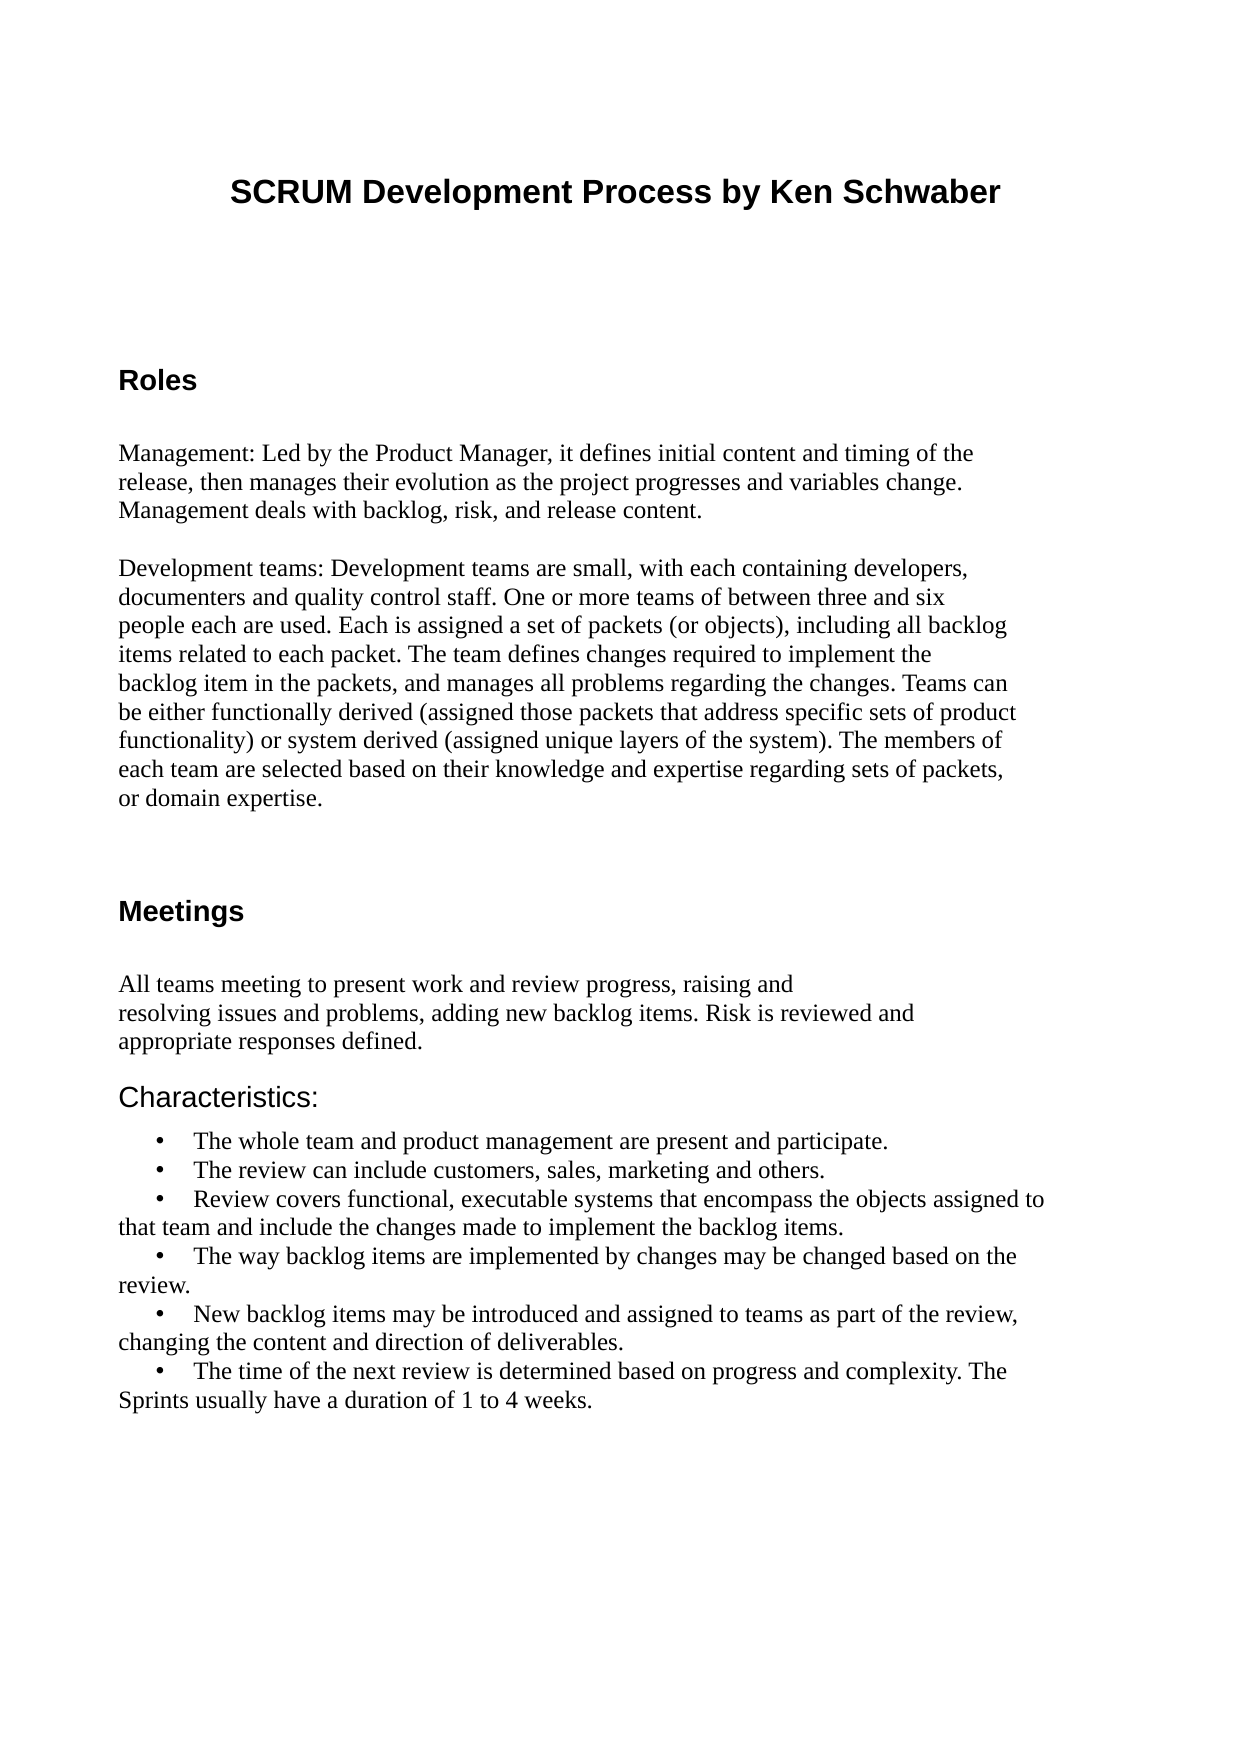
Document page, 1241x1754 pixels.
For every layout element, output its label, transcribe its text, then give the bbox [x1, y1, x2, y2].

list The whole team and product management are present and participate. [156, 1126, 1122, 1155]
subtitle Meetings [118, 894, 1122, 928]
text changing the content and direction of deliverables. [118, 1327, 1122, 1356]
text review. [118, 1270, 1122, 1299]
text that team and include the changes made to implement the backlog items. [118, 1212, 1122, 1241]
text be either functionally derived (assigned those packets that address specific sets of product [118, 697, 1122, 725]
text release, then manages their evolution as the project progresses and variables change. [118, 467, 1122, 495]
text Management deals with backlog, risk, and release content. [118, 495, 1122, 524]
list The review can include customers, sales, marketing and others. [156, 1155, 1122, 1184]
text documenters and quality control staff. One or more teams of between three and six [118, 582, 1122, 610]
text All teams meeting to present work and review progress, raising and [118, 969, 1122, 998]
text backlog item in the packets, and manages all problems regarding the changes. Teams can [118, 668, 1122, 697]
list The time of the next review is determined based on progress and complexity. The [156, 1356, 1122, 1385]
text or domain expertise. [118, 783, 1122, 812]
text appropriate responses defined. [118, 1026, 1122, 1055]
text resolving issues and problems, adding new backlog items. Risk is reviewed and [118, 998, 1122, 1026]
subtitle Characteristics: [118, 1080, 1122, 1114]
text people each are used. Each is assigned a set of packets (or objects), including all backlog [118, 610, 1122, 639]
list The way backlog items are implemented by changes may be changed based on the [156, 1241, 1122, 1270]
text items related to each packet. The team defines changes required to implement the [118, 639, 1122, 668]
text Management: Led by the Product Manager, it defines initial content and timing of the [118, 438, 1122, 467]
text Sprints usually have a duration of 1 to 4 weeks. [118, 1385, 1122, 1414]
text functionality) or system derived (assigned unique layers of the system). The members of [118, 725, 1122, 754]
text each team are selected based on their knowledge and expertise regarding sets of packets, [118, 754, 1122, 783]
subtitle Roles [118, 363, 1122, 397]
list Review covers functional, executable systems that encompass the objects assigned to [156, 1184, 1122, 1212]
subtitle SCRUM Development Process by Ken Schwaber [118, 172, 1122, 211]
text Development teams: Development teams are small, with each containing developers, [118, 553, 1122, 582]
list New backlog items may be introduced and assigned to teams as part of the review, [156, 1299, 1122, 1327]
